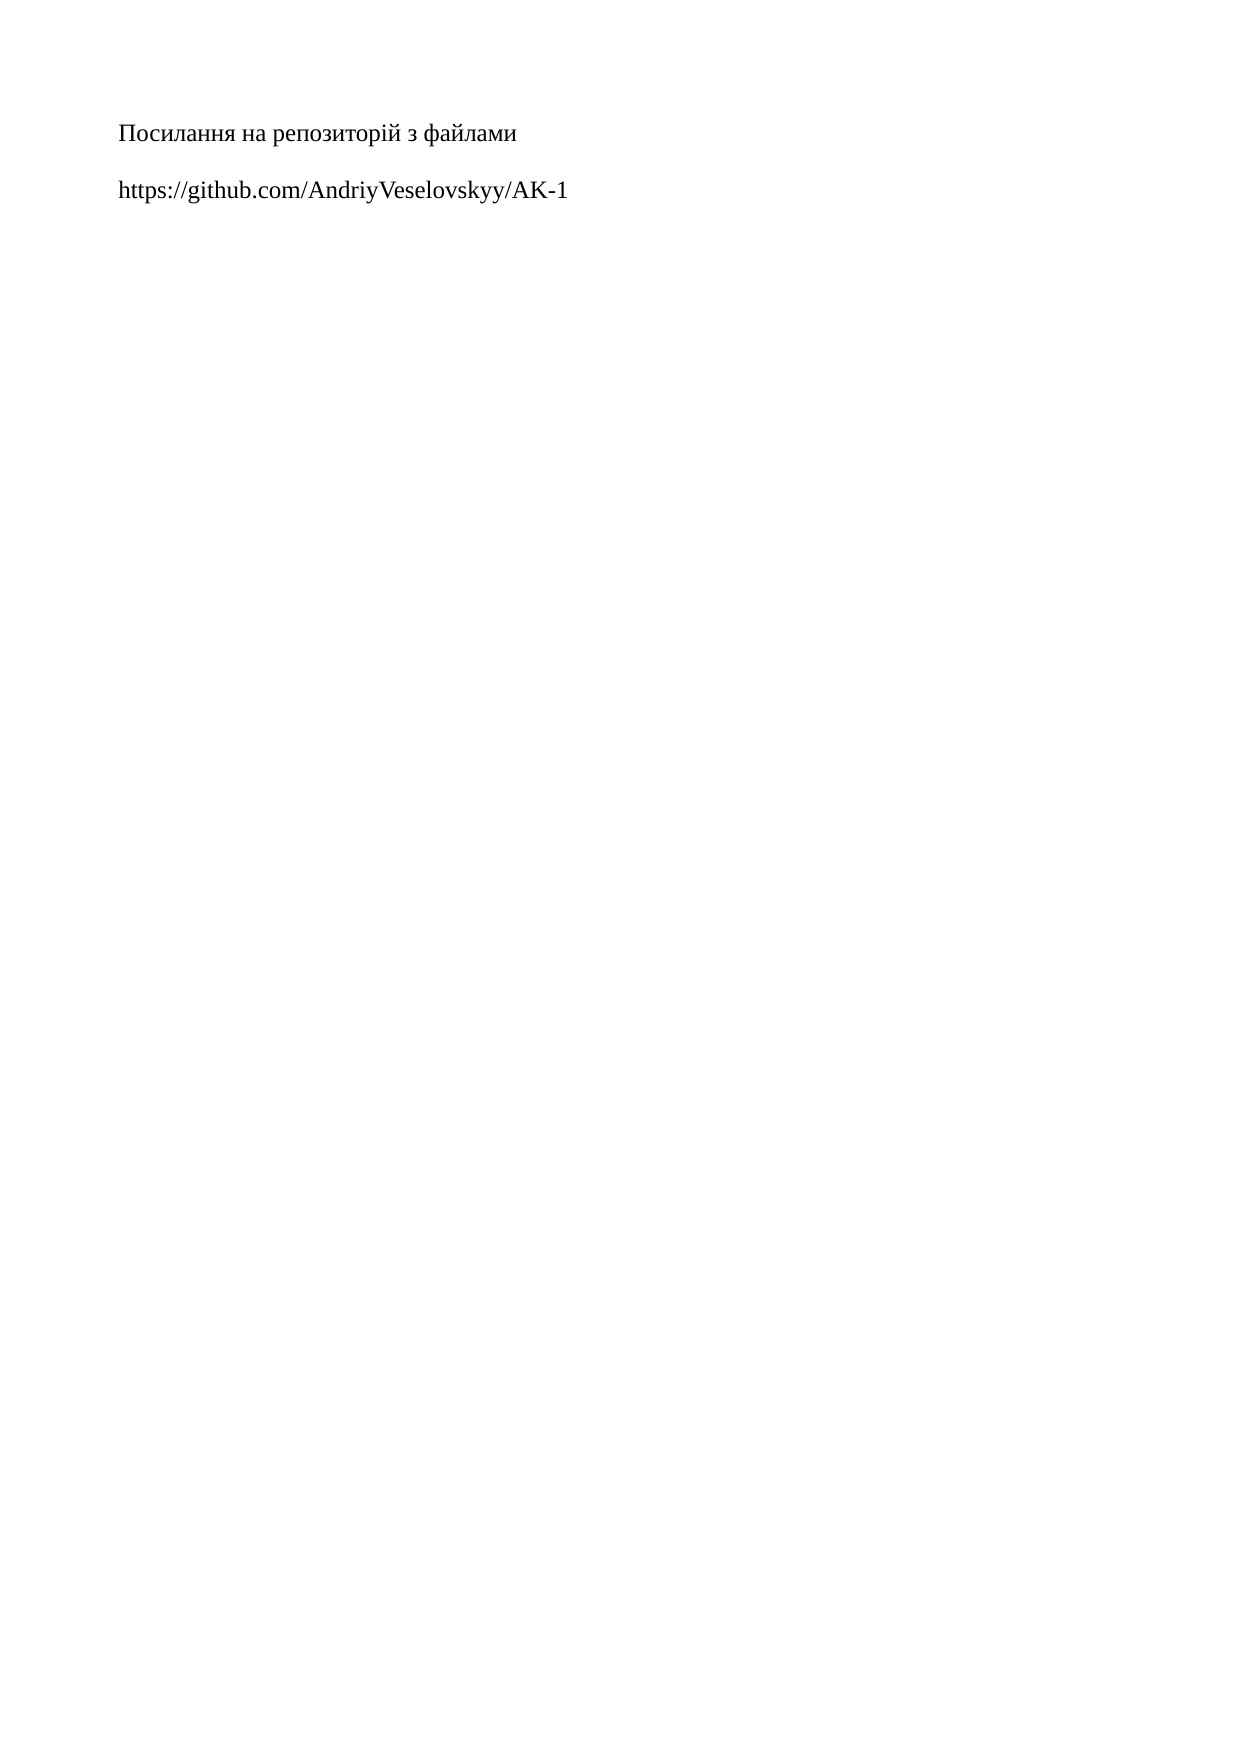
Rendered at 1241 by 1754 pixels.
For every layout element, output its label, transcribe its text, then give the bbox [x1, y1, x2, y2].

text https://github.com/AndriyVeselovskyy/AK-1 [118, 176, 1122, 204]
text Посилання на репозиторій з файлами [118, 118, 1122, 147]
